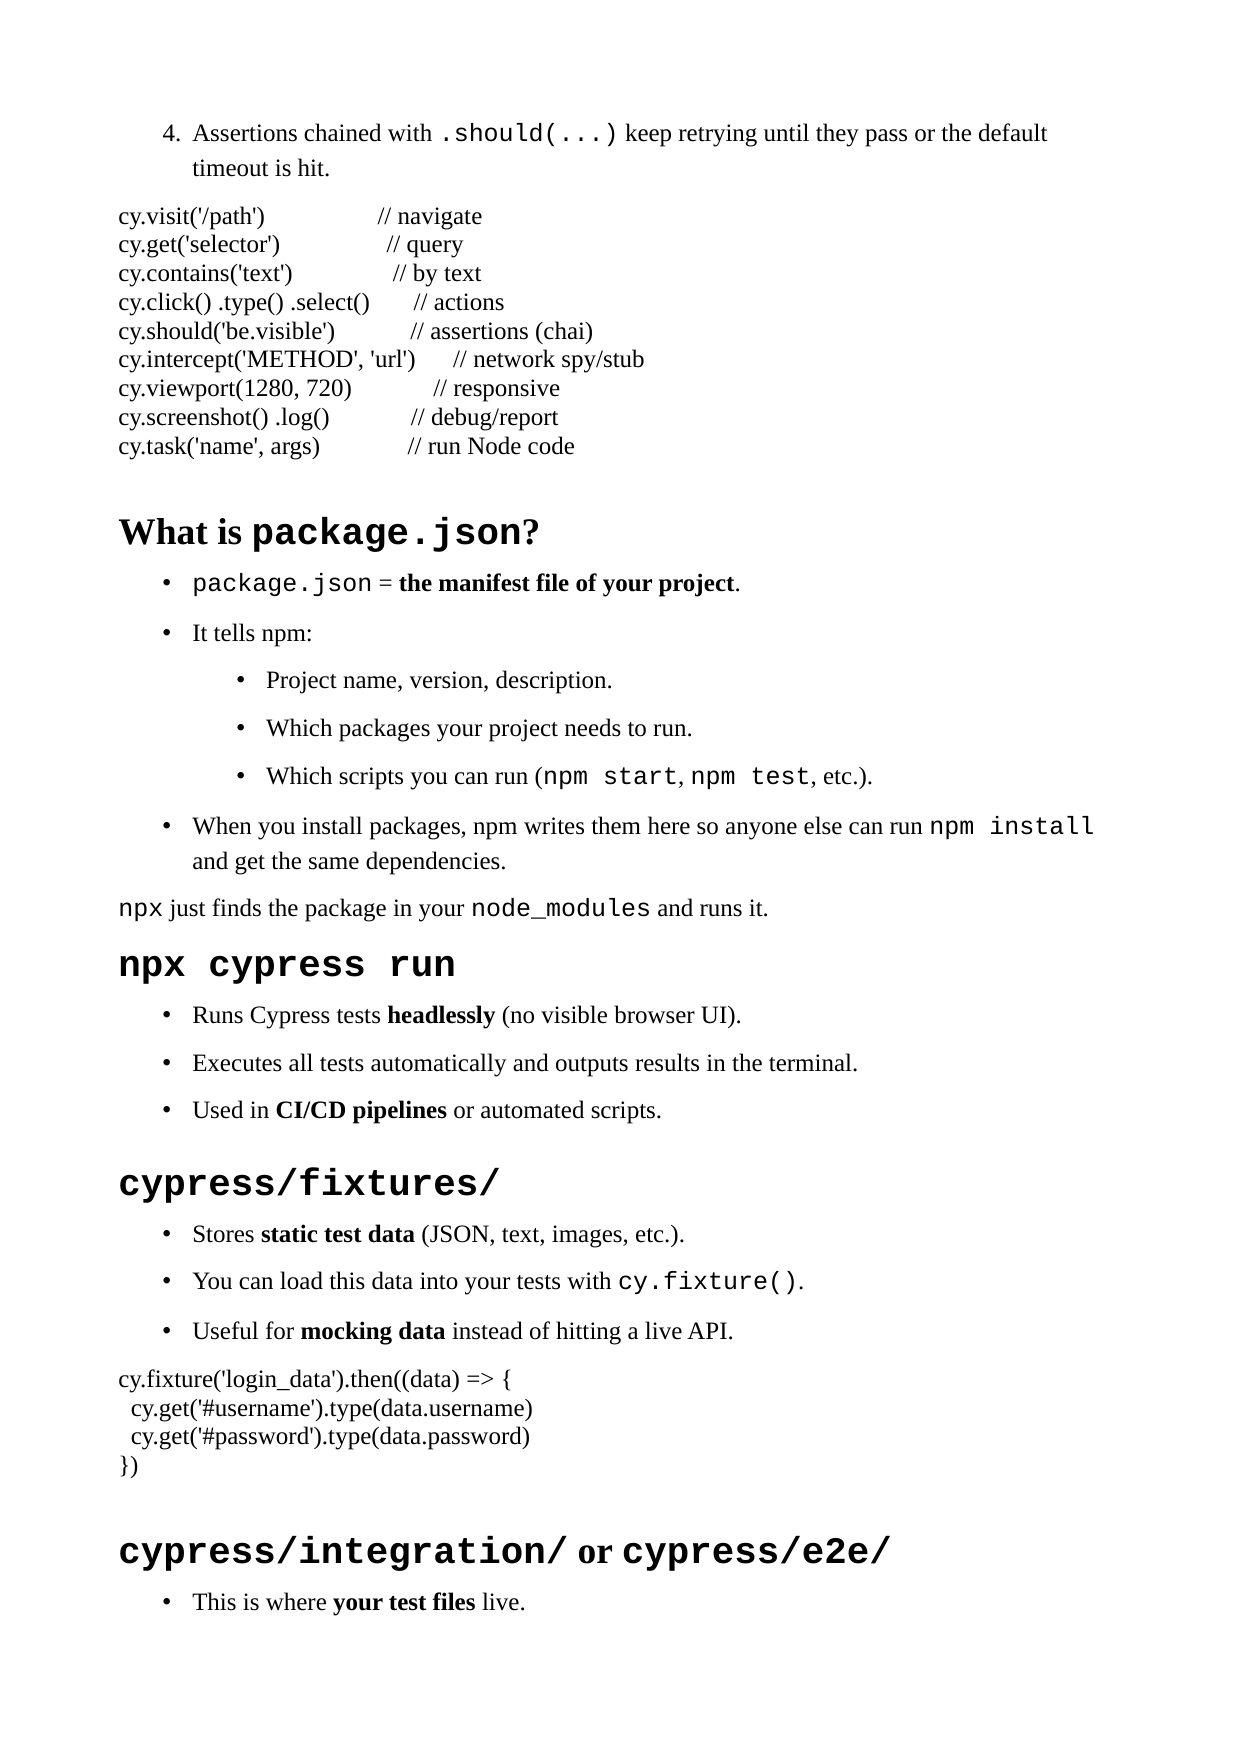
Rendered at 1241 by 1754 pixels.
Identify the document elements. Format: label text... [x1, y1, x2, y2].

text cy.contains('text') // by text [118, 258, 1122, 287]
list When you install packages, npm writes them here so anyone else can run npm install and get the same dependencies. [162, 811, 1122, 874]
text cy.fixture('login_data').then((data) => { [118, 1364, 1122, 1393]
list Which scripts you can run (npm start, npm test, etc.). [236, 761, 1122, 792]
text cy.screenshot() .log() // debug/report [118, 402, 1122, 431]
list Which packages your project needs to run. [236, 713, 1122, 742]
list Useful for mocking data instead of hitting a live API. [162, 1316, 1122, 1345]
text cy.click() .type() .select() // actions [118, 287, 1122, 316]
list Runs Cypress tests headlessly (no visible browser UI). [162, 1000, 1122, 1029]
subtitle What is package.json? [118, 509, 1122, 555]
list Used in CI/CD pipelines or automated scripts. [162, 1095, 1122, 1124]
list package.json = the manifest file of your project. [162, 568, 1122, 599]
text cy.get('#username').type(data.username) [118, 1393, 1122, 1421]
list It tells npm: [162, 618, 1122, 647]
list Assertions chained with .should(...) keep retrying until they pass or the default timeout is hit. [162, 118, 1122, 182]
text cy.viewport(1280, 720) // responsive [118, 373, 1122, 402]
text cy.should('be.visible') // assertions (chai) [118, 316, 1122, 344]
text cy.get('#password').type(data.password) [118, 1421, 1122, 1450]
subtitle cypress/integration/ or cypress/e2e/ [118, 1528, 1122, 1575]
text cy.visit('/path') // navigate [118, 201, 1122, 229]
subtitle cypress/fixtures/ [118, 1164, 1122, 1206]
text cy.intercept('METHOD', 'url') // network spy/stub [118, 344, 1122, 373]
text npx just finds the package in your node_modules and runs it. [118, 893, 1122, 924]
list You can load this data into your tests with cy.fixture(). [162, 1266, 1122, 1297]
list Stores static test data (JSON, text, images, etc.). [162, 1219, 1122, 1247]
list Executes all tests automatically and outputs results in the terminal. [162, 1048, 1122, 1076]
list Project name, version, description. [236, 666, 1122, 694]
list This is where your test files live. [162, 1587, 1122, 1616]
subtitle npx cypress run [118, 945, 1122, 988]
text cy.get('selector') // query [118, 229, 1122, 258]
text cy.task('name', args) // run Node code [118, 431, 1122, 459]
text }) [118, 1450, 1122, 1479]
